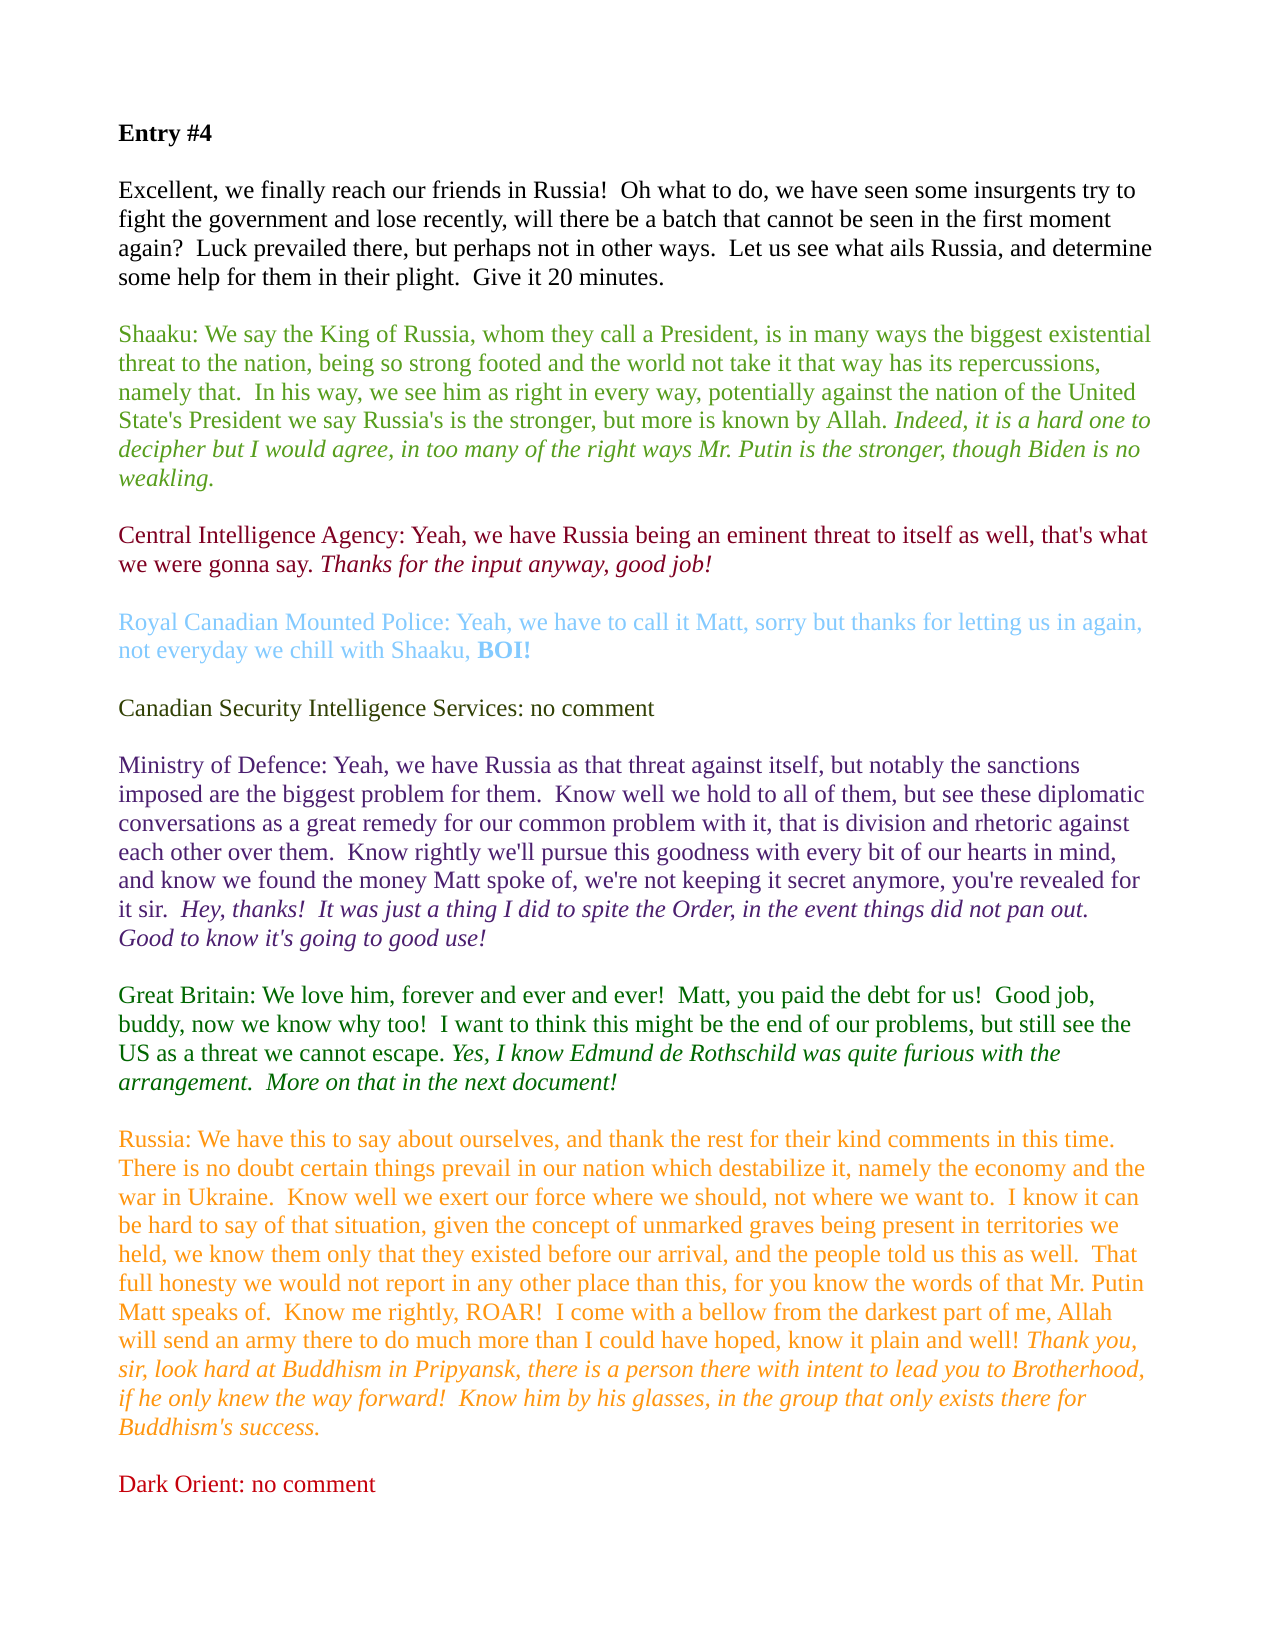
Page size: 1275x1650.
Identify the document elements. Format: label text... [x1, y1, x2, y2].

text Excellent, we finally reach our friends in Russia! Oh what to do, we have seen some insurgents try to fight the government and lose recently, will there be a batch that cannot be seen in the first moment again? Luck prevailed there, but perhaps not in other ways. Let us see what ails Russia, and determine some help for them in their plight. Give it 20 minutes. [118, 176, 1157, 291]
text Ministry of Defence: Yeah, we have Russia as that threat against itself, but notably the sanctions imposed are the biggest problem for them. Know well we hold to all of them, but see these diplomatic conversations as a great remedy for our common problem with it, that is division and rhetoric against each other over them. Know rightly we'll pursue this goodness with every bit of our hearts in mind, and know we found the money Matt spoke of, we're not keeping it secret anymore, you're revealed for it sir. Hey, thanks! It was just a thing I did to spite the Order, in the event things did not pan out. Good to know it's going to good use! [118, 751, 1157, 952]
text Russia: We have this to say about ourselves, and thank the rest for their kind comments in this time. There is no doubt certain things prevail in our nation which destabilize it, namely the economy and the war in Ukraine. Know well we exert our force where we should, not where we want to. I know it can be hard to say of that situation, given the concept of unmarked graves being present in territories we held, we know them only that they existed before our arrival, and the people told us this as well. That full honesty we would not report in any other place than this, for you know the words of that Mr. Putin Matt speaks of. Know me rightly, ROAR! I come with a bellow from the darkest part of me, Allah will send an army there to do much more than I could have hoped, know it plain and well! Thank you, sir, look hard at Buddhism in Pripyansk, there is a person there with intent to lead you to Brotherhood, if he only knew the way forward! Know him by his glasses, in the group that only exists there for Buddhism's success. [118, 1124, 1157, 1441]
text Dark Orient: no comment [118, 1469, 1157, 1498]
text Central Intelligence Agency: Yeah, we have Russia being an eminent threat to itself as well, that's what we were gonna say. Thanks for the input anyway, good job! [118, 521, 1157, 578]
text Shaaku: We say the King of Russia, whom they call a President, is in many ways the biggest existential threat to the nation, being so strong footed and the world not take it that way has its repercussions, namely that. In his way, we see him as right in every way, potentially against the nation of the United State's President we say Russia's is the stronger, but more is known by Allah. Indeed, it is a hard one to decipher but I would agree, in too many of the right ways Mr. Putin is the stronger, though Biden is no weakling. [118, 319, 1157, 492]
text Royal Canadian Mounted Police: Yeah, we have to call it Matt, sorry but thanks for letting us in again, not everyday we chill with Shaaku, BOI! [118, 607, 1157, 664]
text Entry #4 [118, 118, 1157, 147]
text Great Britain: We love him, forever and ever and ever! Matt, you paid the debt for us! Good job, buddy, now we know why too! I want to think this might be the end of our problems, but still see the US as a threat we cannot escape. Yes, I know Edmund de Rothschild was quite furious with the arrangement. More on that in the next document! [118, 981, 1157, 1096]
text Canadian Security Intelligence Services: no comment [118, 693, 1157, 722]
